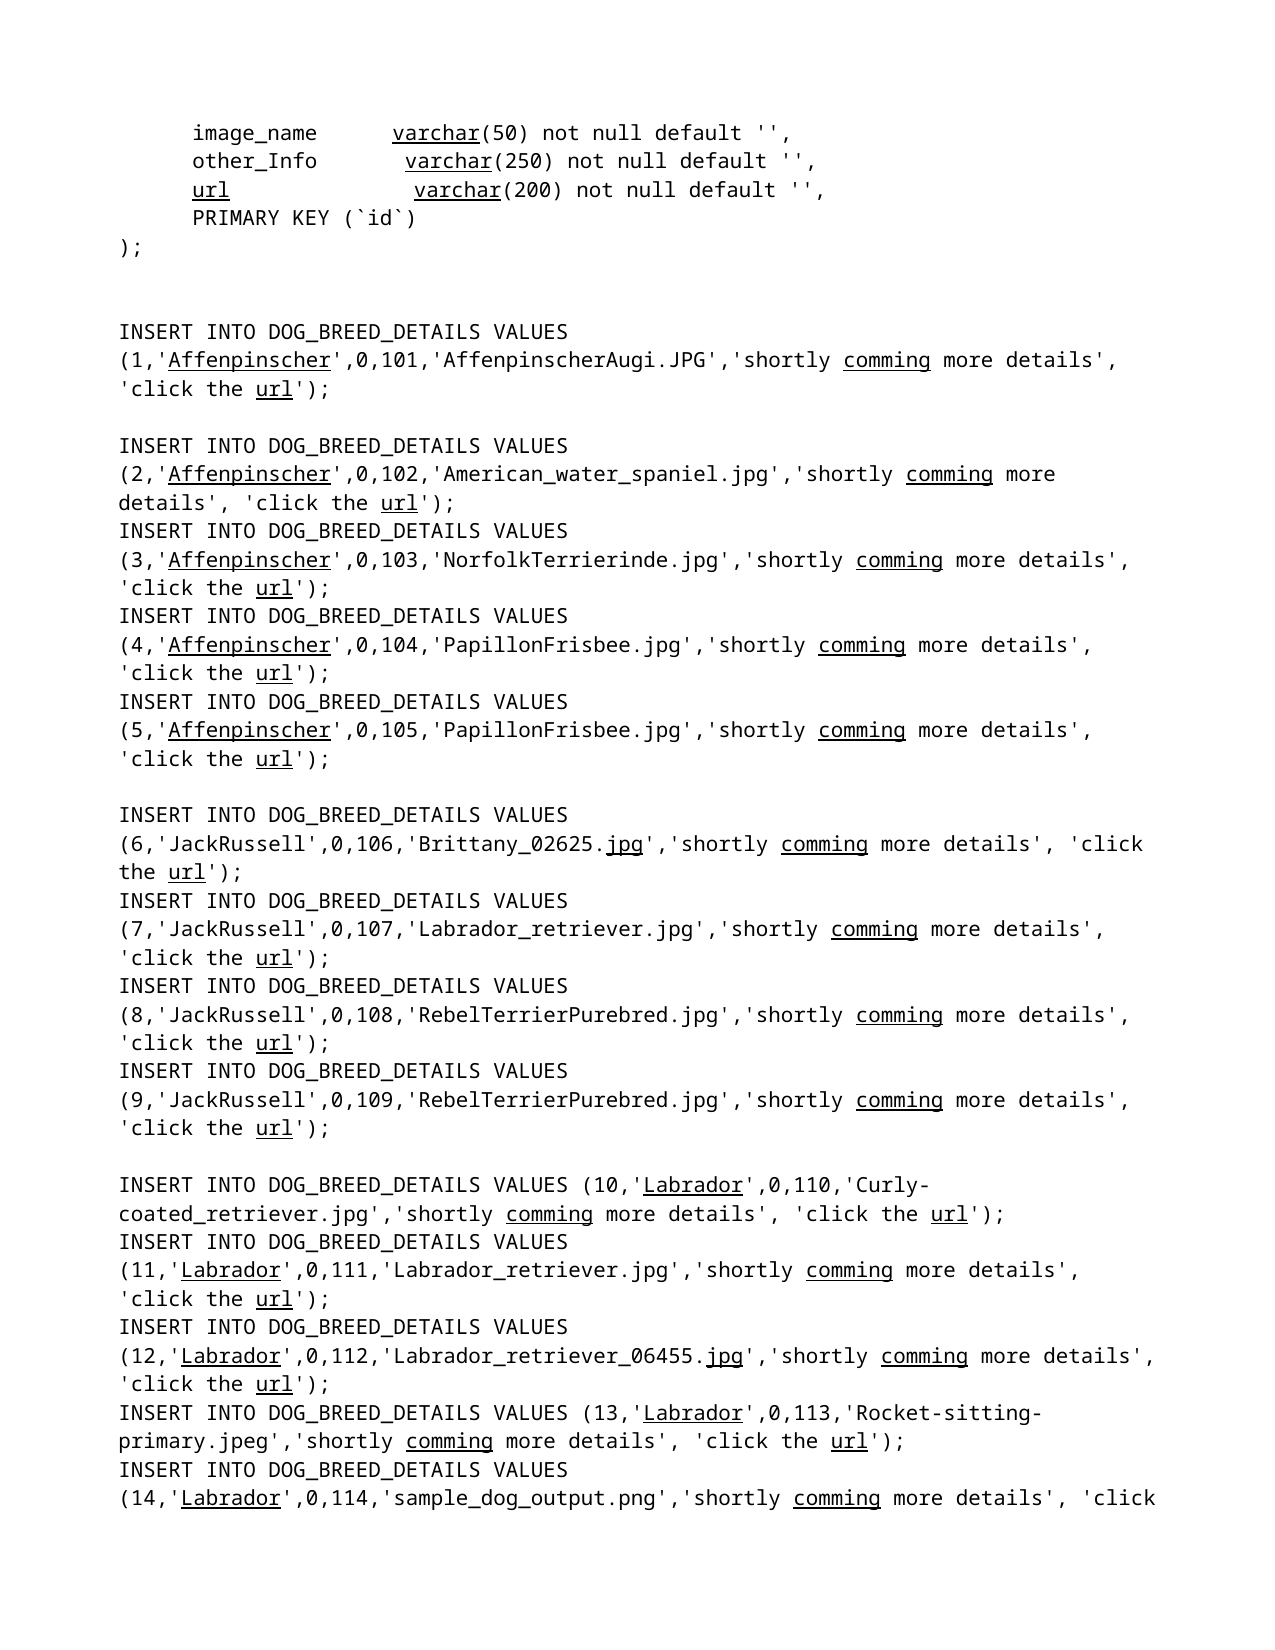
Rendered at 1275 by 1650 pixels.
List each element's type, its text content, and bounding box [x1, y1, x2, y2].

text INSERT INTO DOG_BREED_DETAILS VALUES (14,'Labrador',0,114,'sample_dog_output.png','shortly comming more details', 'click [118, 1455, 1157, 1512]
text INSERT INTO DOG_BREED_DETAILS VALUES (6,'JackRussell',0,106,'Brittany_02625.jpg','shortly comming more details', 'click the url'); [118, 801, 1157, 886]
text INSERT INTO DOG_BREED_DETAILS VALUES (4,'Affenpinscher',0,104,'PapillonFrisbee.jpg','shortly comming more details', 'click the url'); [118, 602, 1157, 687]
text other_Info varchar(250) not null default '', [118, 147, 1157, 175]
text INSERT INTO DOG_BREED_DETAILS VALUES (9,'JackRussell',0,109,'RebelTerrierPurebred.jpg','shortly comming more details', 'click the url'); [118, 1057, 1157, 1142]
text INSERT INTO DOG_BREED_DETAILS VALUES (2,'Affenpinscher',0,102,'American_water_spaniel.jpg','shortly comming more details', 'click the url'); [118, 431, 1157, 516]
text INSERT INTO DOG_BREED_DETAILS VALUES (13,'Labrador',0,113,'Rocket-sitting-primary.jpeg','shortly comming more details', 'click the url'); [118, 1398, 1157, 1455]
text url varchar(200) not null default '', [118, 175, 1157, 203]
text INSERT INTO DOG_BREED_DETAILS VALUES (12,'Labrador',0,112,'Labrador_retriever_06455.jpg','shortly comming more details', 'click the url'); [118, 1312, 1157, 1398]
text INSERT INTO DOG_BREED_DETAILS VALUES (7,'JackRussell',0,107,'Labrador_retriever.jpg','shortly comming more details', 'click the url'); [118, 886, 1157, 971]
text INSERT INTO DOG_BREED_DETAILS VALUES (10,'Labrador',0,110,'Curly-coated_retriever.jpg','shortly comming more details', 'click the url'); [118, 1170, 1157, 1227]
text INSERT INTO DOG_BREED_DETAILS VALUES (5,'Affenpinscher',0,105,'PapillonFrisbee.jpg','shortly comming more details', 'click the url'); [118, 687, 1157, 772]
text INSERT INTO DOG_BREED_DETAILS VALUES (1,'Affenpinscher',0,101,'AffenpinscherAugi.JPG','shortly comming more details', 'click the url'); [118, 317, 1157, 402]
text ); [118, 232, 1157, 260]
text PRIMARY KEY (`id`) [118, 203, 1157, 232]
text INSERT INTO DOG_BREED_DETAILS VALUES (8,'JackRussell',0,108,'RebelTerrierPurebred.jpg','shortly comming more details', 'click the url'); [118, 971, 1157, 1057]
text image_name varchar(50) not null default '', [118, 118, 1157, 147]
text INSERT INTO DOG_BREED_DETAILS VALUES (3,'Affenpinscher',0,103,'NorfolkTerrierinde.jpg','shortly comming more details', 'click the url'); [118, 516, 1157, 602]
text INSERT INTO DOG_BREED_DETAILS VALUES (11,'Labrador',0,111,'Labrador_retriever.jpg','shortly comming more details', 'click the url'); [118, 1227, 1157, 1312]
